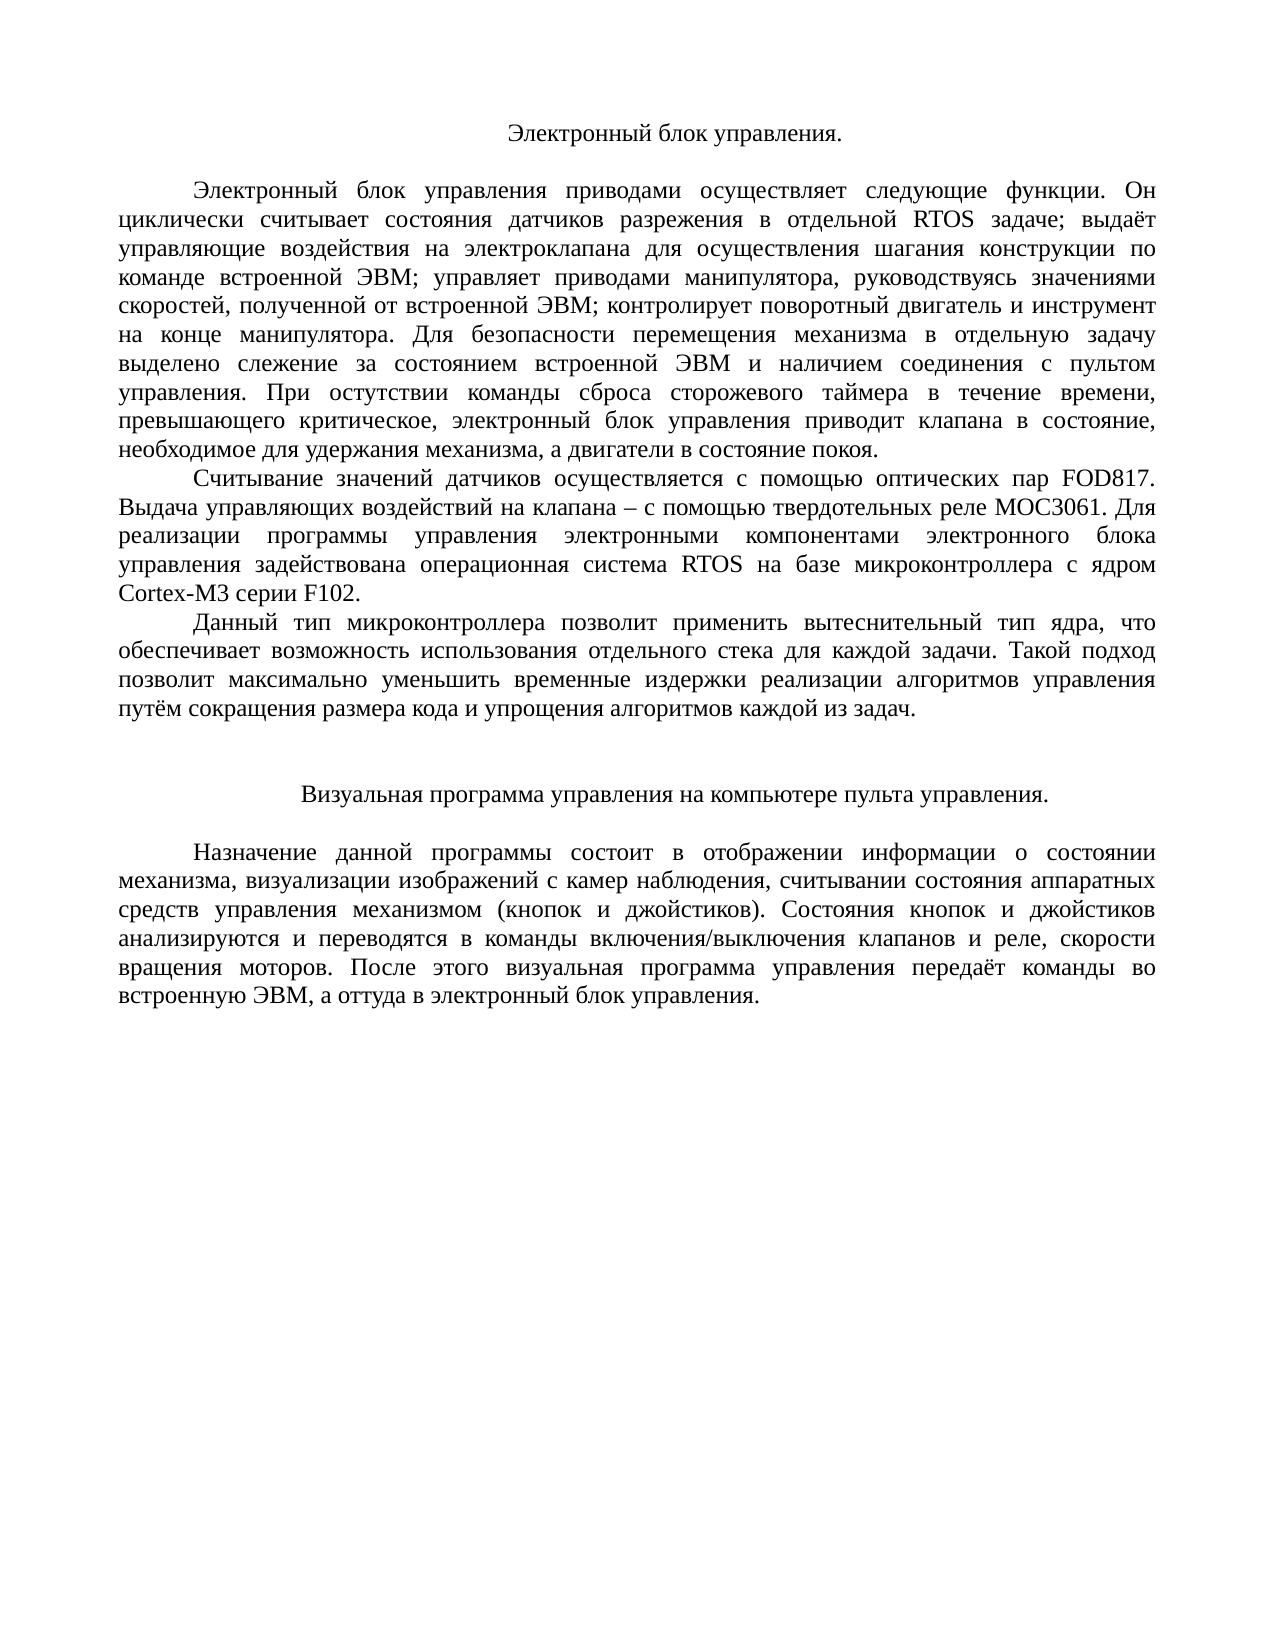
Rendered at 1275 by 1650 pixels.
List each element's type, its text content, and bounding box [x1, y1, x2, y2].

text Электронный блок управления. [118, 118, 1157, 147]
text Визуальная программа управления на компьютере пульта управления. [118, 779, 1157, 808]
text Данный тип микроконтроллера позволит применить вытеснительный тип ядра, что обеспечивает возможность использования отдельного стека для каждой задачи. Такой подход позволит максимально уменьшить временные издержки реализации алгоритмов управления путём сокращения размера кода и упрощения алгоритмов каждой из задач. [118, 607, 1157, 722]
text Назначение данной программы состоит в отображении информации о состоянии механизма, визуализации изображений с камер наблюдения, считывании состояния аппаратных средств управления механизмом (кнопок и джойстиков). Состояния кнопок и джойстиков анализируются и переводятся в команды включения/выключения клапанов и реле, скорости вращения моторов. После этого визуальная программа управления передаёт команды во встроенную ЭВМ, а оттуда в электронный блок управления. [118, 837, 1157, 1009]
text Считывание значений датчиков осуществляется с помощью оптических пар FOD817. Выдача управляющих воздействий на клапана – с помощью твердотельных реле MOC3061. Для реализации программы управления электронными компонентами электронного блока управления задействована операционная система RTOS на базе микроконтроллера с ядром Cortex-M3 серии F102. [118, 463, 1157, 607]
text Электронный блок управления приводами осуществляет следующие функции. Он циклически считывает состояния датчиков разрежения в отдельной RTOS задаче; выдаёт управляющие воздействия на электроклапана для осуществления шагания конструкции по команде встроенной ЭВМ; управляет приводами манипулятора, руководствуясь значениями скоростей, полученной от встроенной ЭВМ; контролирует поворотный двигатель и инструмент на конце манипулятора. Для безопасности перемещения механизма в отдельную задачу выделено слежение за состоянием встроенной ЭВМ и наличием соединения с пультом управления. При остутствии команды сброса сторожевого таймера в течение времени, превышающего критическое, электронный блок управления приводит клапана в состояние, необходимое для удержания механизма, а двигатели в состояние покоя. [118, 176, 1157, 463]
